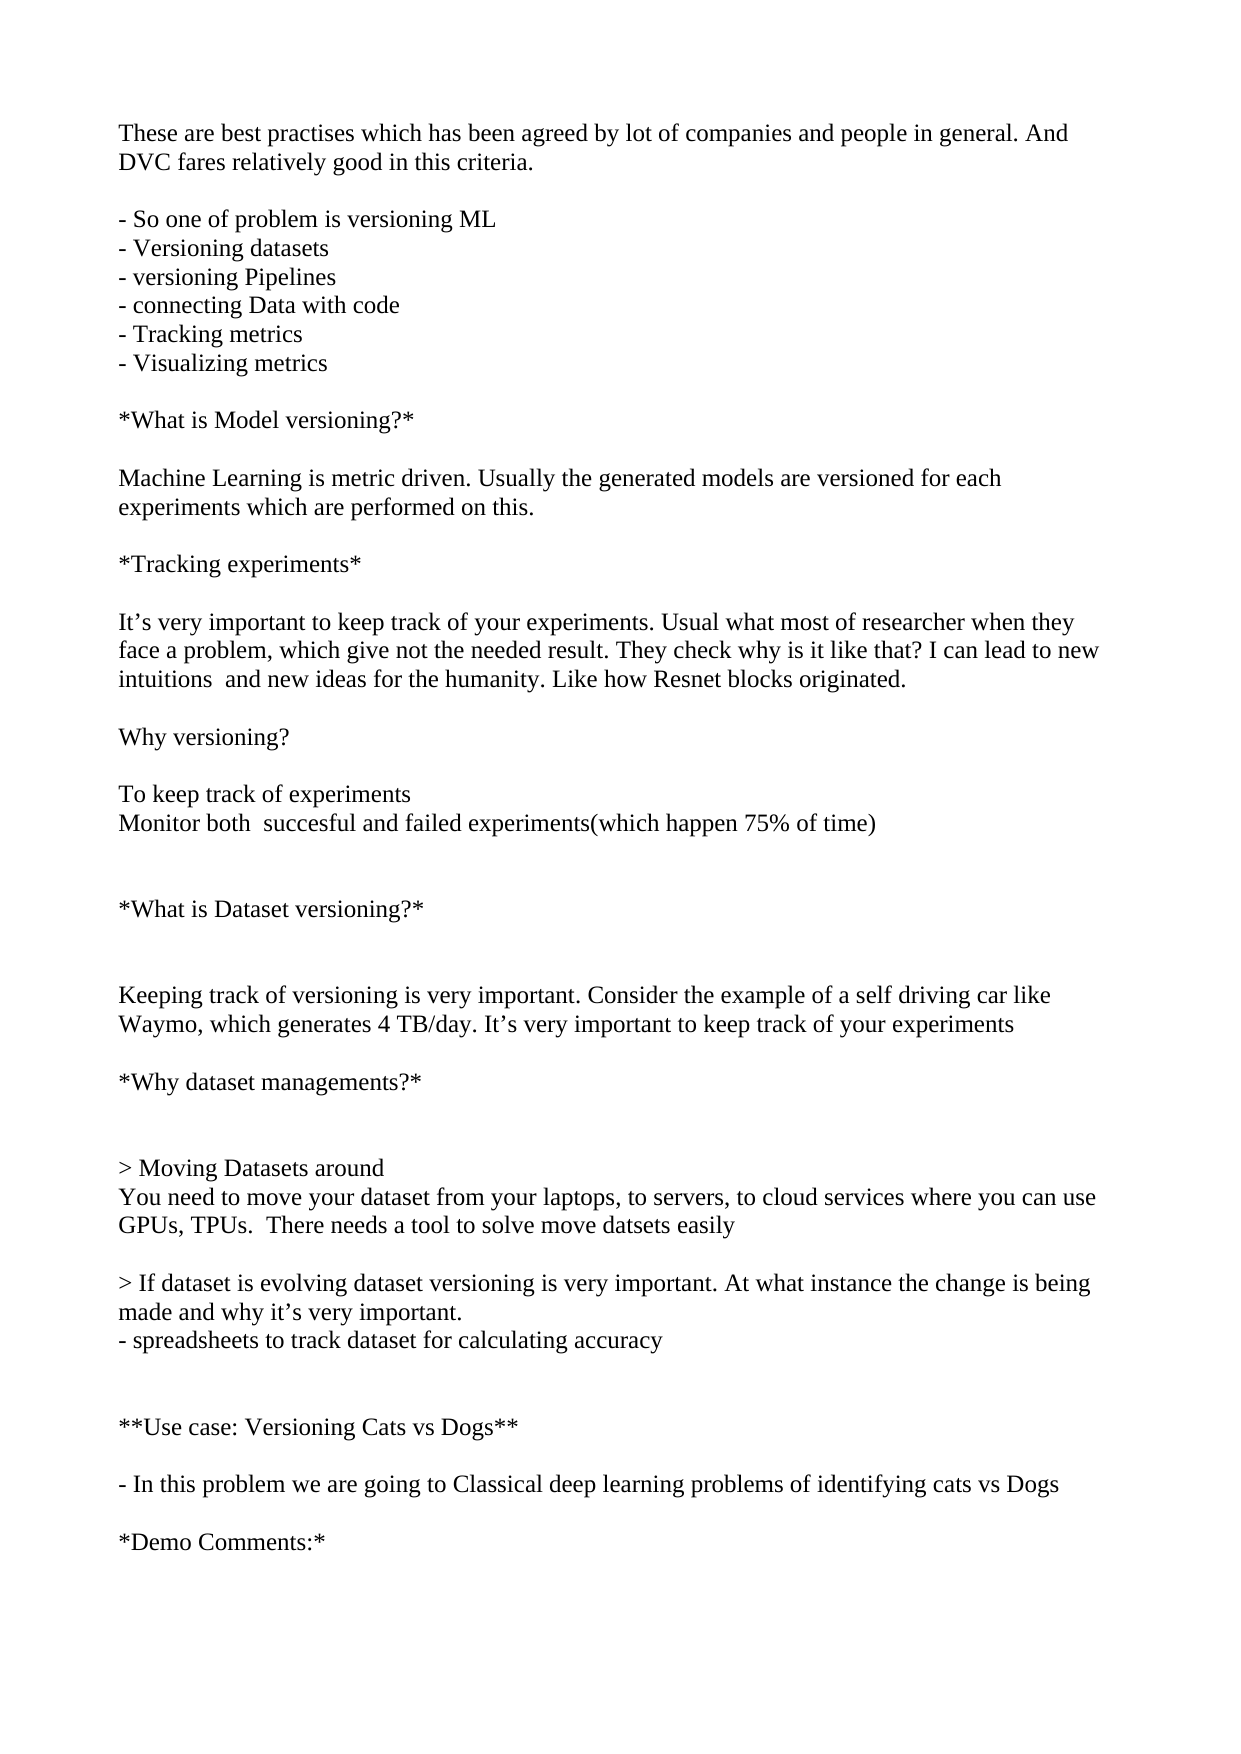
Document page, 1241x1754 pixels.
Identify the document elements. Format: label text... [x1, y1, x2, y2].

text - spreadsheets to track dataset for calculating accuracy [118, 1326, 1122, 1354]
text To keep track of experiments [118, 779, 1122, 808]
text These are best practises which has been agreed by lot of companies and people in general. And DVC fares relatively good in this criteria. [118, 118, 1122, 176]
text *Tracking experiments* [118, 549, 1122, 578]
text - versioning Pipelines [118, 262, 1122, 291]
text - connecting Data with code [118, 291, 1122, 319]
text > If dataset is evolving dataset versioning is very important. At what instance the change is being made and why it’s very important. [118, 1268, 1122, 1326]
text **Use case: Versioning Cats vs Dogs** [118, 1412, 1122, 1441]
text > Moving Datasets around [118, 1153, 1122, 1182]
text *Why dataset managements?* [118, 1067, 1122, 1096]
text - In this problem we are going to Classical deep learning problems of identifying cats vs Dogs [118, 1469, 1122, 1498]
text Machine Learning is metric driven. Usually the generated models are versioned for each experiments which are performed on this. [118, 463, 1122, 521]
text Monitor both succesful and failed experiments(which happen 75% of time) [118, 808, 1122, 837]
text Why versioning? [118, 722, 1122, 751]
text *What is Model versioning?* [118, 406, 1122, 434]
text - Versioning datasets [118, 233, 1122, 262]
text It’s very important to keep track of your experiments. Usual what most of researcher when they face a problem, which give not the needed result. They check why is it like that? I can lead to new intuitions and new ideas for the humanity. Like how Resnet blocks originated. [118, 607, 1122, 693]
text *Demo Comments:* [118, 1527, 1122, 1556]
text - Tracking metrics [118, 319, 1122, 348]
text Keeping track of versioning is very important. Consider the example of a self driving car like Waymo, which generates 4 TB/day. It’s very important to keep track of your experiments [118, 981, 1122, 1038]
text - Visualizing metrics [118, 348, 1122, 377]
text *What is Dataset versioning?* [118, 894, 1122, 923]
text - So one of problem is versioning ML [118, 204, 1122, 233]
text You need to move your dataset from your laptops, to servers, to cloud services where you can use GPUs, TPUs. There needs a tool to solve move datsets easily [118, 1182, 1122, 1239]
